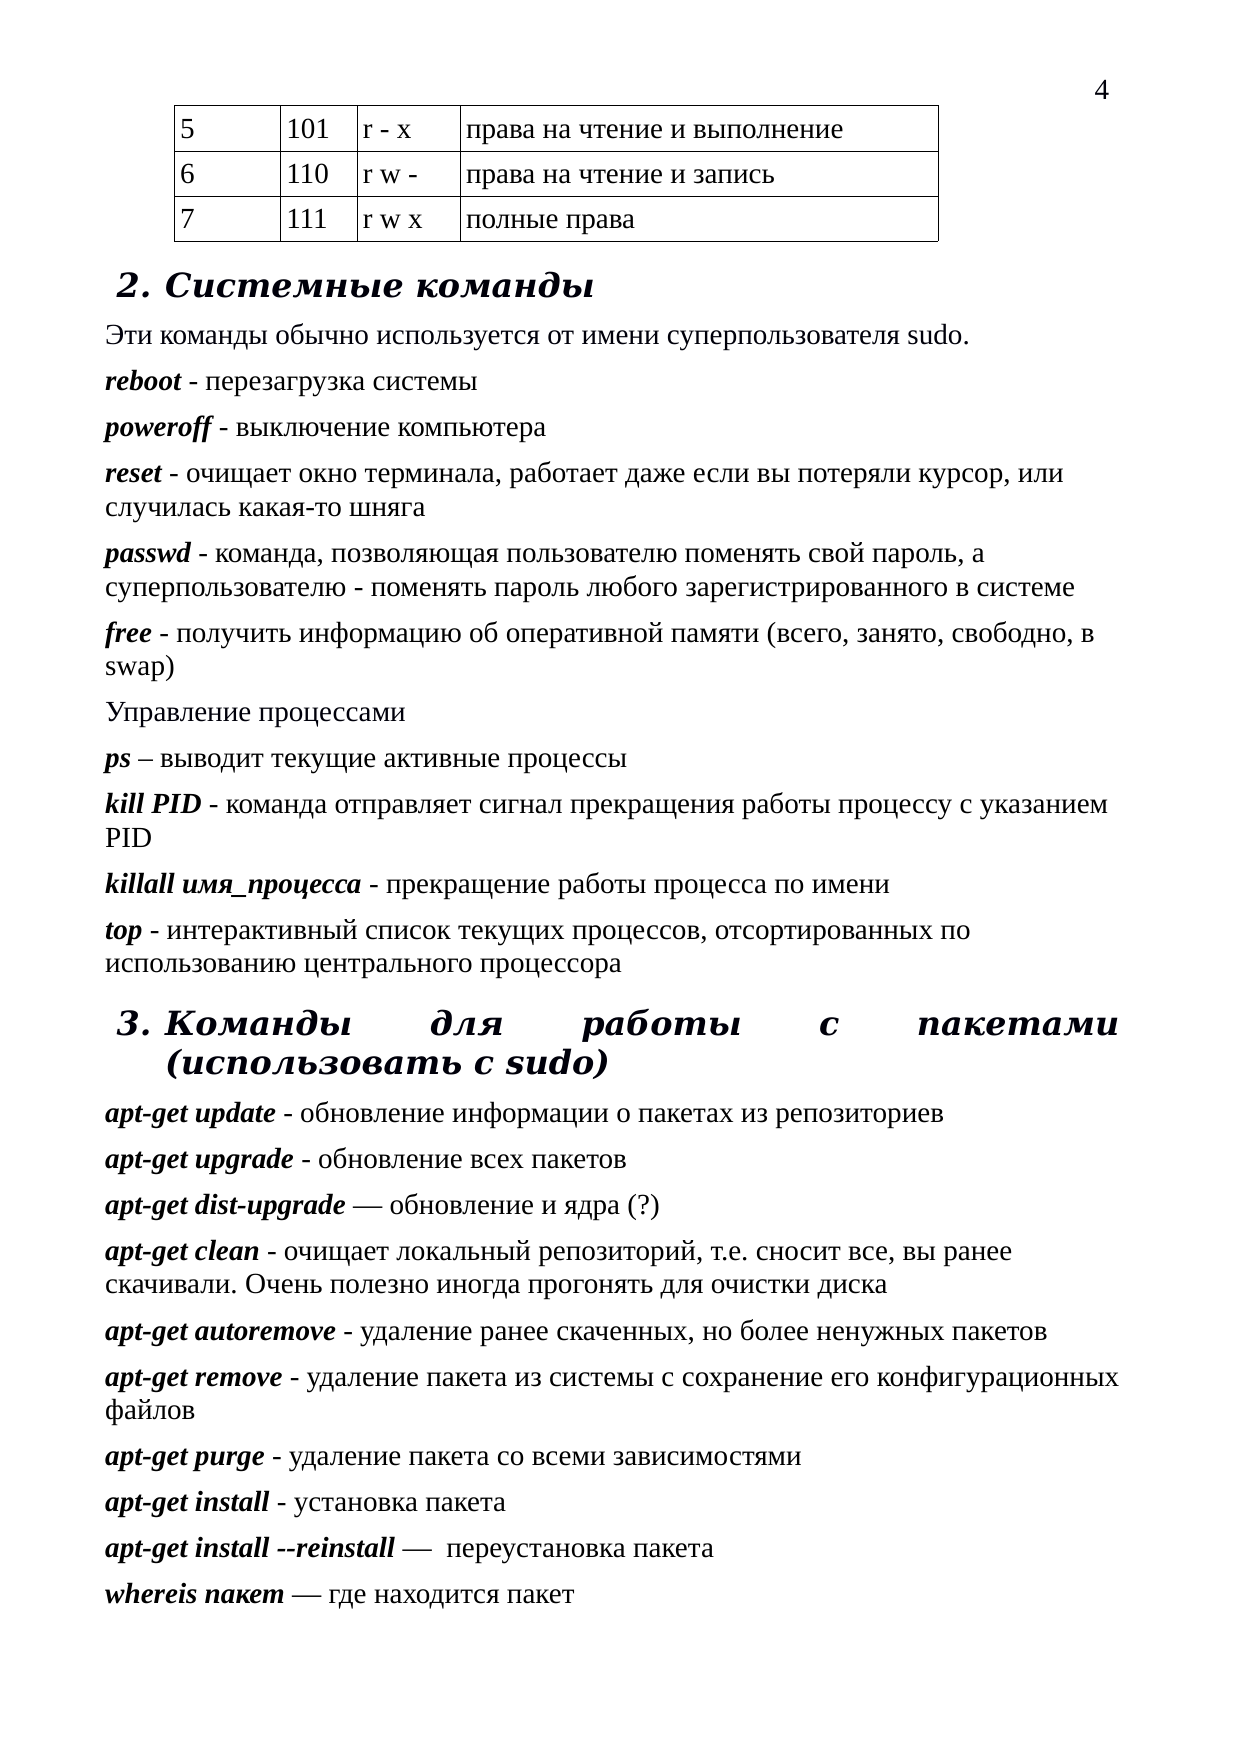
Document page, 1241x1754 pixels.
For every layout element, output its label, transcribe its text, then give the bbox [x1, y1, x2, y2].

text kill PID - команда отправляет сигнал прекращения работы процессу с указанием PID [105, 786, 1123, 853]
subtitle Системные команды [105, 266, 1123, 305]
text reset - очищает окно терминала, работает даже если вы потеряли курсор, или случилась какая-то шняга [105, 456, 1123, 523]
table_cell права на чтение и запись [461, 152, 938, 196]
text reboot - перезагрузка системы [105, 363, 1123, 397]
text Эти команды обычно используется от имени суперпользователя sudo. [105, 317, 1123, 351]
text ps – выводит текущие активные процессы [105, 740, 1123, 774]
text apt-get purge - удаление пакета со всеми зависимостями [105, 1438, 1123, 1472]
table_cell 7 [175, 197, 280, 241]
table_cell 111 [281, 197, 357, 241]
table_cell 6 [175, 152, 280, 196]
text poweroff - выключение компьютера [105, 409, 1123, 443]
table_cell 101 [281, 106, 357, 151]
text apt-get autoremove - удаление ранее скаченных, но более ненужных пакетов [105, 1313, 1123, 1346]
text apt-get install --reinstall — переустановка пакета [105, 1530, 1123, 1564]
text apt-get dist-upgrade — обновление и ядра (?) [105, 1187, 1123, 1221]
text apt-get install - установка пакета [105, 1484, 1123, 1518]
text apt-get upgrade - обновление всех пакетов [105, 1141, 1123, 1174]
text killall имя_процесса - прекращение работы процесса по имени [105, 866, 1123, 899]
text apt-get update - обновление информации о пакетах из репозиториев [105, 1095, 1123, 1128]
text whereis пакет — где находится пакет [105, 1576, 1123, 1610]
text top - интерактивный список текущих процессов, отсортированных по использованию центрального процессора [105, 912, 1123, 979]
text free - получить информацию об оперативной памяти (всего, занято, свободно, в swap) [105, 615, 1123, 682]
table_cell 110 [281, 152, 357, 196]
subtitle Команды для работы с пакетами (использовать с sudo) [105, 1004, 1123, 1082]
text Управление процессами [105, 694, 1123, 728]
table_cell права на чтение и выполнение [461, 106, 938, 151]
text apt-get remove - удаление пакета из системы с сохранение его конфигурационных файлов [105, 1359, 1123, 1426]
text apt-get clean - очищает локальный репозиторий, т.е. сносит все, вы ранее скачивали. Очень полезно иногда прогонять для очистки диска [105, 1233, 1123, 1300]
table_cell r - x [358, 106, 460, 151]
table_cell r w x [358, 197, 460, 241]
table_cell r w - [358, 152, 460, 196]
text passwd - команда, позволяющая пользователю поменять свой пароль, а суперпользователю - поменять пароль любого зарегистрированного в системе [105, 535, 1123, 602]
table_cell 5 [175, 106, 280, 151]
table_cell полные права [461, 197, 938, 241]
